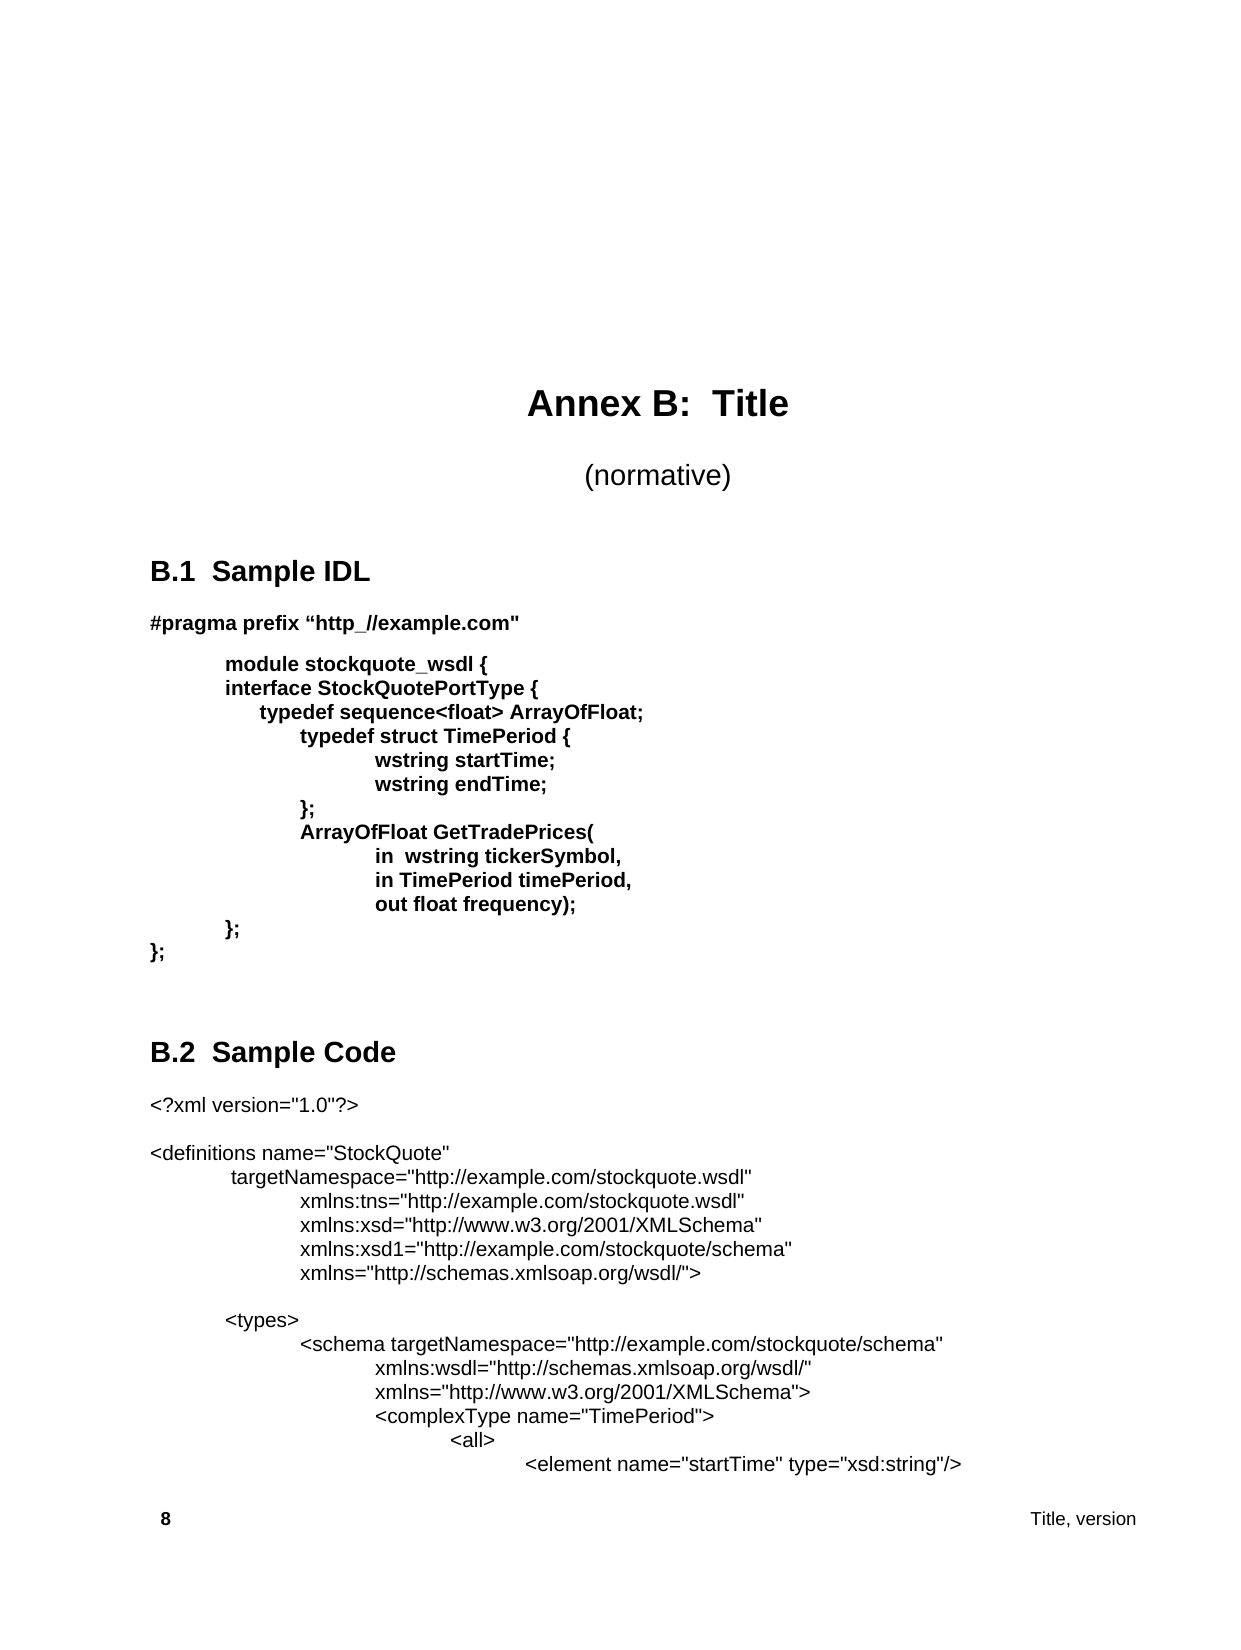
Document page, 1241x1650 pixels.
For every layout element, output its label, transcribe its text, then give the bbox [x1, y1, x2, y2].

text xmlns:xsd1="http://example.com/stockquote/schema" [150, 1236, 1166, 1260]
text module stockquote_wsdl { [225, 652, 1166, 676]
text xmlns:xsd="http://www.w3.org/2001/XMLSchema" [150, 1212, 1166, 1236]
text xmlns="http://schemas.xmlsoap.org/wsdl/"> [150, 1260, 1166, 1284]
text ArrayOfFloat GetTradePrices( [150, 819, 1166, 843]
text }; [150, 915, 1166, 939]
text (normative) [150, 457, 1166, 491]
text wstring endTime; [150, 772, 1166, 796]
text interface StockQuotePortType { [150, 676, 1166, 700]
text }; [150, 796, 1166, 819]
text out float frequency); [150, 891, 1166, 915]
text <types> [150, 1308, 1166, 1332]
text #pragma prefix “http_//example.com" [150, 611, 1166, 635]
text <all> [150, 1428, 1166, 1452]
text }; [150, 939, 1166, 963]
text <definitions name="StockQuote" [150, 1141, 1166, 1164]
text <schema targetNamespace="http://example.com/stockquote/schema" [150, 1332, 1166, 1356]
text B.2 Sample Code [150, 1035, 1166, 1069]
text <?xml version="1.0"?> [150, 1093, 1166, 1117]
text wstring startTime; [150, 748, 1166, 772]
text targetNamespace="http://example.com/stockquote.wsdl" [150, 1164, 1166, 1188]
text in wstring tickerSymbol, [150, 843, 1166, 867]
text typedef struct TimePeriod { [150, 724, 1166, 748]
text xmlns:wsdl="http://schemas.xmlsoap.org/wsdl/" [150, 1356, 1166, 1380]
text <element name="startTime" type="xsd:string"/> [150, 1452, 1166, 1476]
text Annex B: Title [150, 381, 1166, 424]
text in TimePeriod timePeriod, [150, 867, 1166, 891]
text xmlns:tns="http://example.com/stockquote.wsdl" [150, 1188, 1166, 1212]
text B.1 Sample IDL [150, 554, 1166, 587]
text <complexType name="TimePeriod"> [150, 1404, 1166, 1428]
text xmlns="http://www.w3.org/2001/XMLSchema"> [150, 1380, 1166, 1404]
text typedef sequence<float> ArrayOfFloat; [150, 700, 1166, 724]
